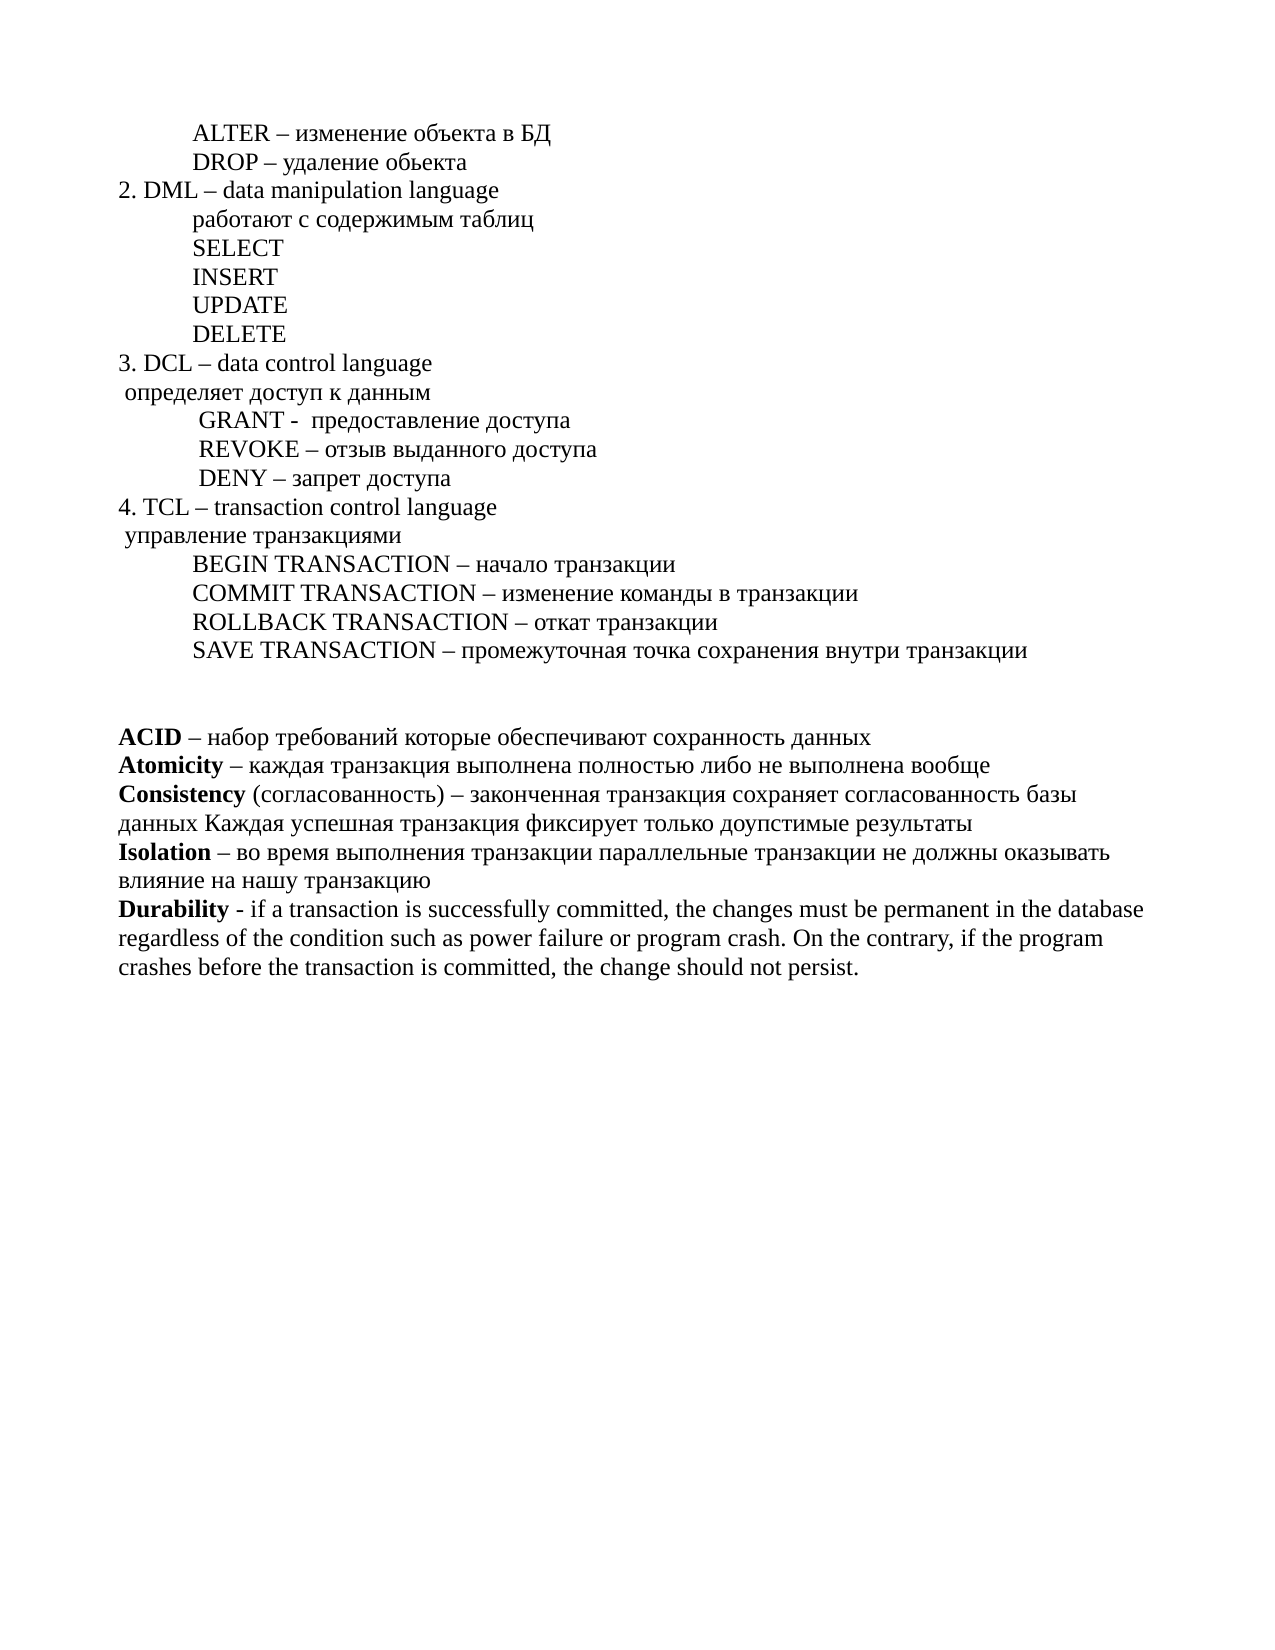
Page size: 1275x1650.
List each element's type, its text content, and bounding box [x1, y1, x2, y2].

text DELETE [118, 319, 1157, 348]
text 3. DCL – data control language определяет доступ к данным GRANT - предоставление доступа REVOKE – отзыв выданного доступа [118, 348, 1157, 463]
text ACID – набор требований которые обеспечивают сохранность данных [118, 722, 1157, 751]
text Atomicity – каждая транзакция выполнена полностью либо не выполнена вообще Consistency (согласованность) – законченная транзакция сохраняет согласованность базы данных Каждая успешная транзакция фиксирует только доупстимые результаты Isolation – во время выполнения транзакции параллельные транзакции не должны оказывать влияние на нашу транзакцию Durability - if a transaction is successfully committed, the changes must be permanent in the database regardless of the condition such as power failure or program crash. On the contrary, if the program crashes before the transaction is committed, the change should not persist. [118, 751, 1157, 1009]
text 4. TCL – transaction control language управление транзакциями BEGIN TRANSACTION – начало транзакции COMMIT TRANSACTION – изменение команды в транзакции ROLLBACK TRANSACTION – откат транзакции SAVE TRANSACTION – промежуточная точка сохранения внутри транзакции [118, 492, 1157, 664]
text ALTER – изменение объекта в БД DROP – удаление обьекта 2. DML – data manipulation language работают с содержимым таблиц SELECT INSERT UPDATE [118, 118, 1157, 319]
text DENY – запрет доступа [118, 463, 1157, 492]
